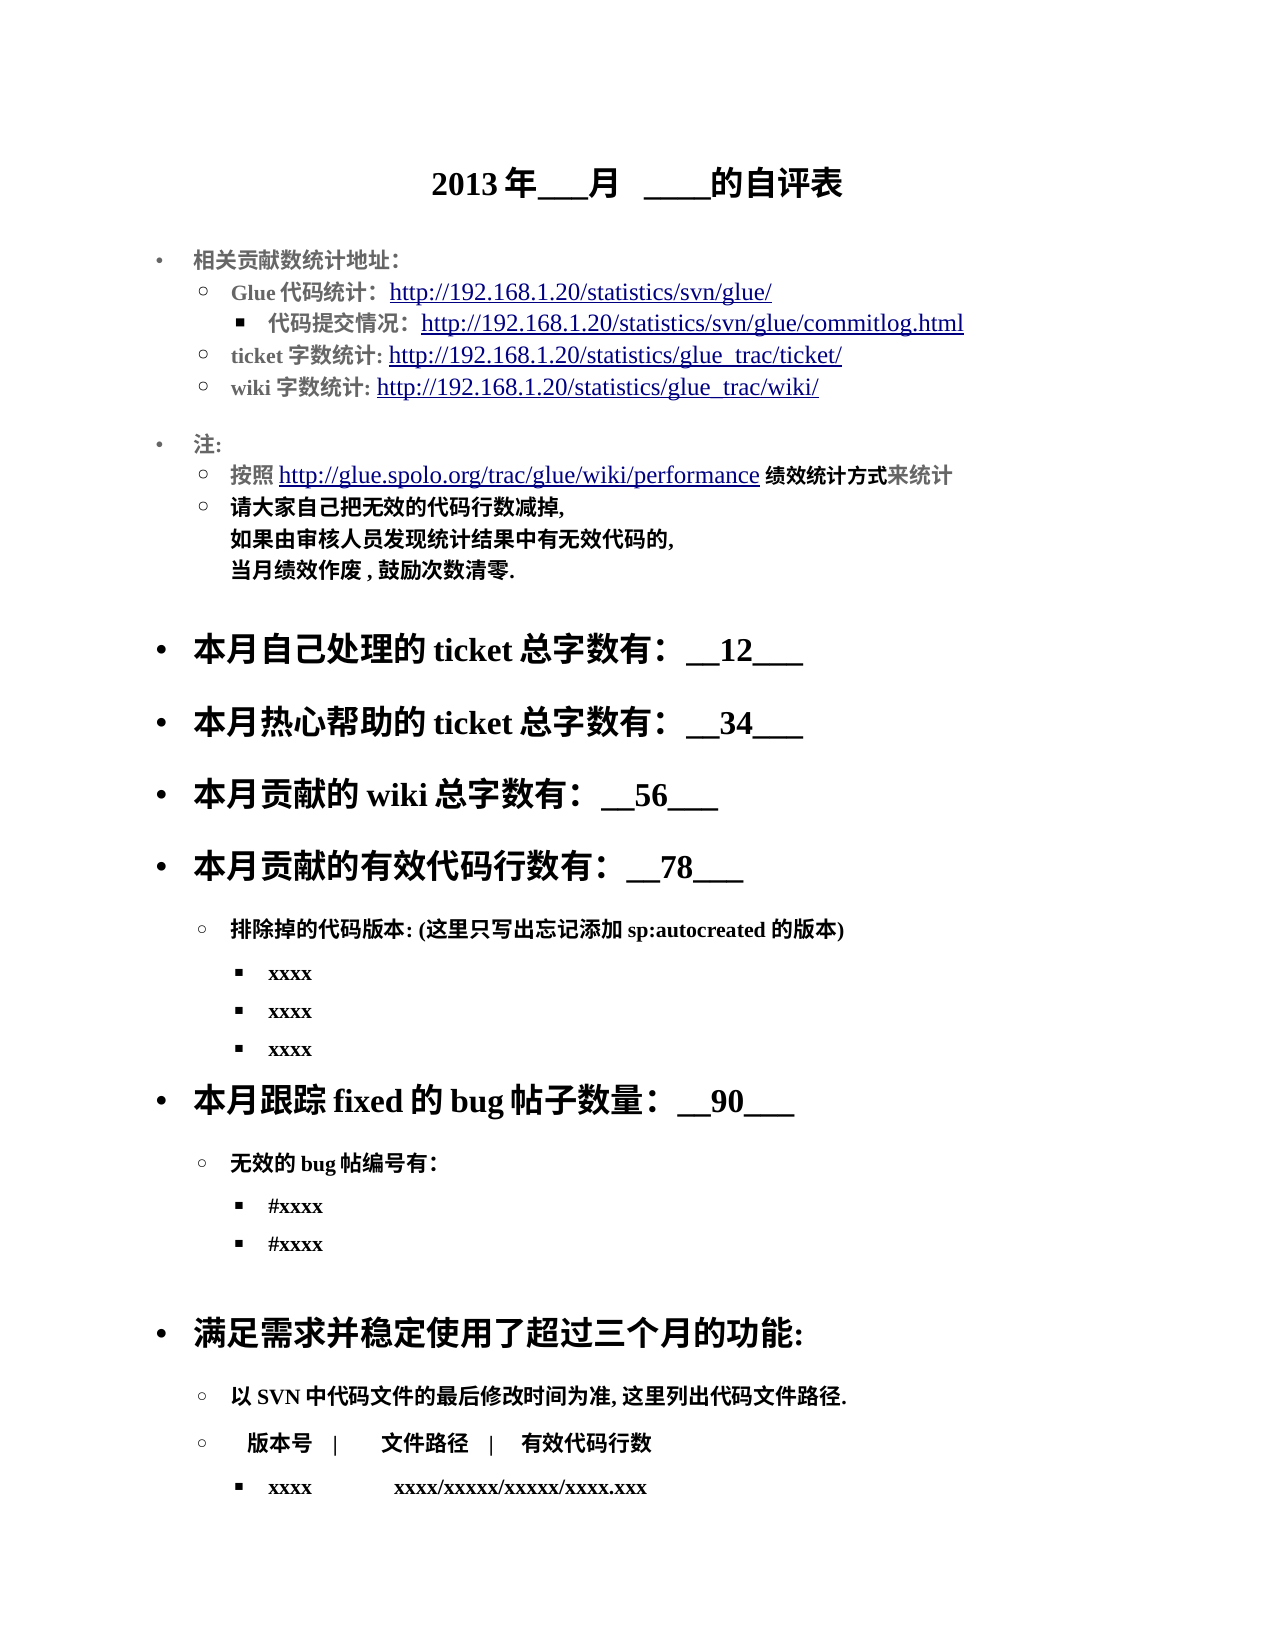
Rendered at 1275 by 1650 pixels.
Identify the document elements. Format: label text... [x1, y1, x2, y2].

list 如果由审核人员发现统计结果中有无效代码的, [193, 522, 1157, 553]
list 代码提交情况：http://192.168.1.20/statistics/svn/glue/commitlog.html [231, 306, 1157, 338]
list 排除掉的代码版本: (这里只写出忘记添加 sp:autocreated 的版本) [193, 912, 1157, 944]
list #xxxx [231, 1193, 1157, 1218]
list 请大家自己把无效的代码行数减掉, [193, 490, 1157, 522]
list 注: [156, 427, 1157, 458]
list xxxx xxxx/xxxxx/xxxxx/xxxx.xxx [231, 1474, 1157, 1499]
list Glue代码统计：http://192.168.1.20/statistics/svn/glue/ [193, 275, 1157, 306]
text 2013年___月 ____的自评表 [118, 156, 1157, 205]
list 本月跟踪fixed的bug帖子数量：__90___ [156, 1073, 1157, 1122]
list #xxxx [231, 1231, 1157, 1256]
list xxxx [231, 998, 1157, 1023]
list 本月贡献的有效代码行数有：__78___ [156, 840, 1157, 888]
list 版本号 | 文件路径 | 有效代码行数 [193, 1426, 1157, 1458]
list 本月自己处理的ticket总字数有：__12___ [156, 623, 1157, 671]
list 按照http://glue.spolo.org/trac/glue/wiki/performance 绩效统计方式来统计 [193, 458, 1157, 490]
list ticket 字数统计: http://192.168.1.20/statistics/glue_trac/ticket/ [193, 338, 1157, 370]
list 相关贡献数统计地址： [156, 243, 1157, 275]
list 本月热心帮助的ticket总字数有：__34___ [156, 696, 1157, 744]
list 满足需求并稳定使用了超过三个月的功能: [156, 1307, 1157, 1355]
list 当月绩效作废 , 鼓励次数清零. [193, 553, 1157, 585]
list xxxx [231, 960, 1157, 985]
list 无效的bug帖编号有： [193, 1146, 1157, 1177]
list 本月贡献的wiki总字数有：__56___ [156, 768, 1157, 816]
list wiki 字数统计: http://192.168.1.20/statistics/glue_trac/wiki/ [193, 370, 1157, 401]
list 以SVN中代码文件的最后修改时间为准, 这里列出代码文件路径. [193, 1379, 1157, 1411]
list xxxx [231, 1036, 1157, 1061]
